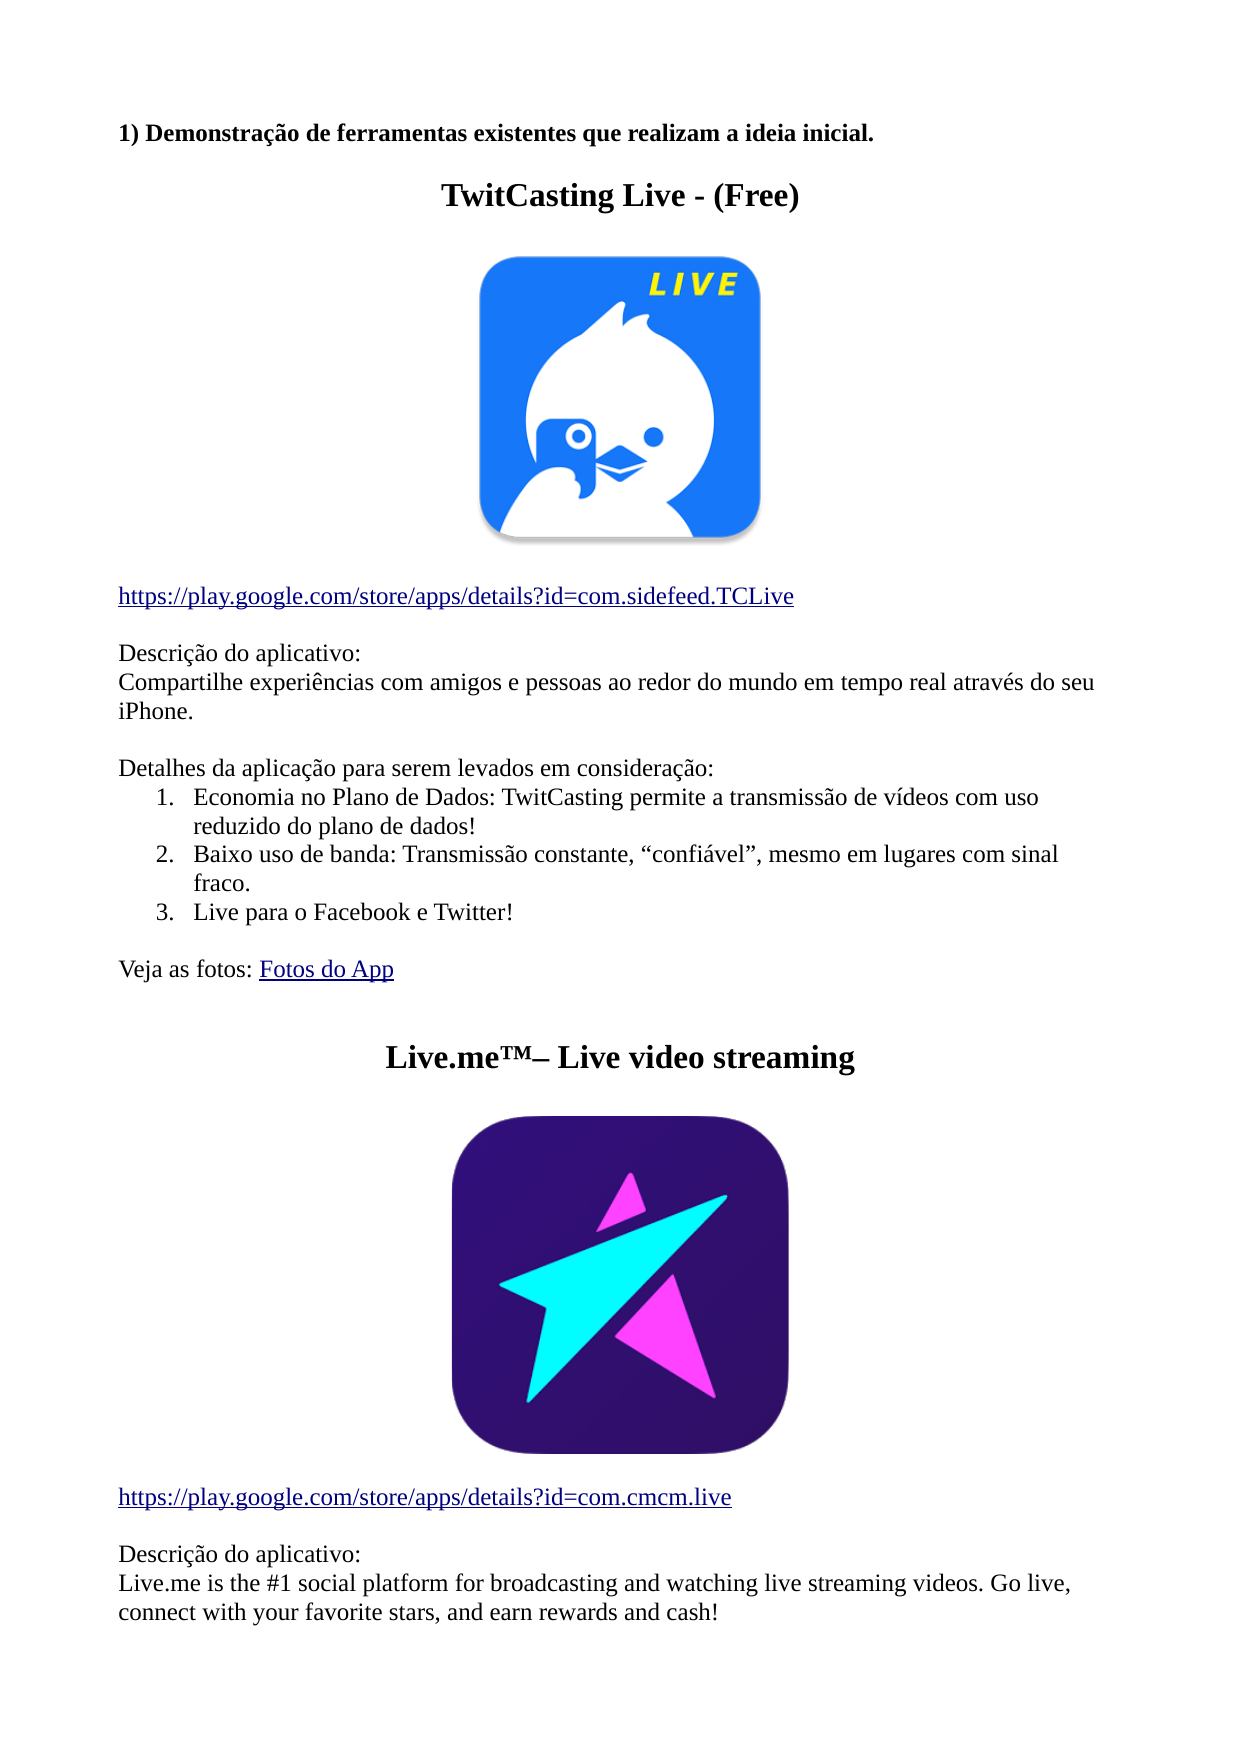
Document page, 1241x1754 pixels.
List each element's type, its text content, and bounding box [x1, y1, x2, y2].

picture [451, 1116, 789, 1454]
subtitle Live.me™– Live video streaming [118, 1037, 1122, 1075]
text https://play.google.com/store/apps/details?id=com.cmcm.live [118, 1482, 1122, 1511]
list Live para o Facebook e Twitter! [156, 897, 1122, 926]
text Compartilhe experiências com amigos e pessoas ao redor do mundo em tempo real através do seu iPhone. [118, 667, 1122, 724]
text Detalhes da aplicação para serem levados em consideração: [118, 753, 1122, 782]
list Economia no Plano de Dados: TwitCasting permite a transmissão de vídeos com uso reduzido do plano de dados! [156, 782, 1122, 839]
text Live.me is the #1 social platform for broadcasting and watching live streaming videos. Go live, connect with your favorite stars, and earn rewards and cash! [118, 1568, 1122, 1626]
text Descrição do aplicativo: [118, 638, 1122, 667]
picture [465, 242, 775, 552]
text Veja as fotos: Fotos do App [118, 954, 1122, 983]
list Baixo uso de banda: Transmissão constante, “confiável”, mesmo em lugares com sinal fraco. [156, 839, 1122, 897]
text TwitCasting Live - (Free) [118, 176, 1122, 214]
text https://play.google.com/store/apps/details?id=com.sidefeed.TCLive [118, 581, 1122, 609]
text 1) Demonstração de ferramentas existentes que realizam a ideia inicial. [118, 118, 1122, 147]
text Descrição do aplicativo: [118, 1539, 1122, 1568]
